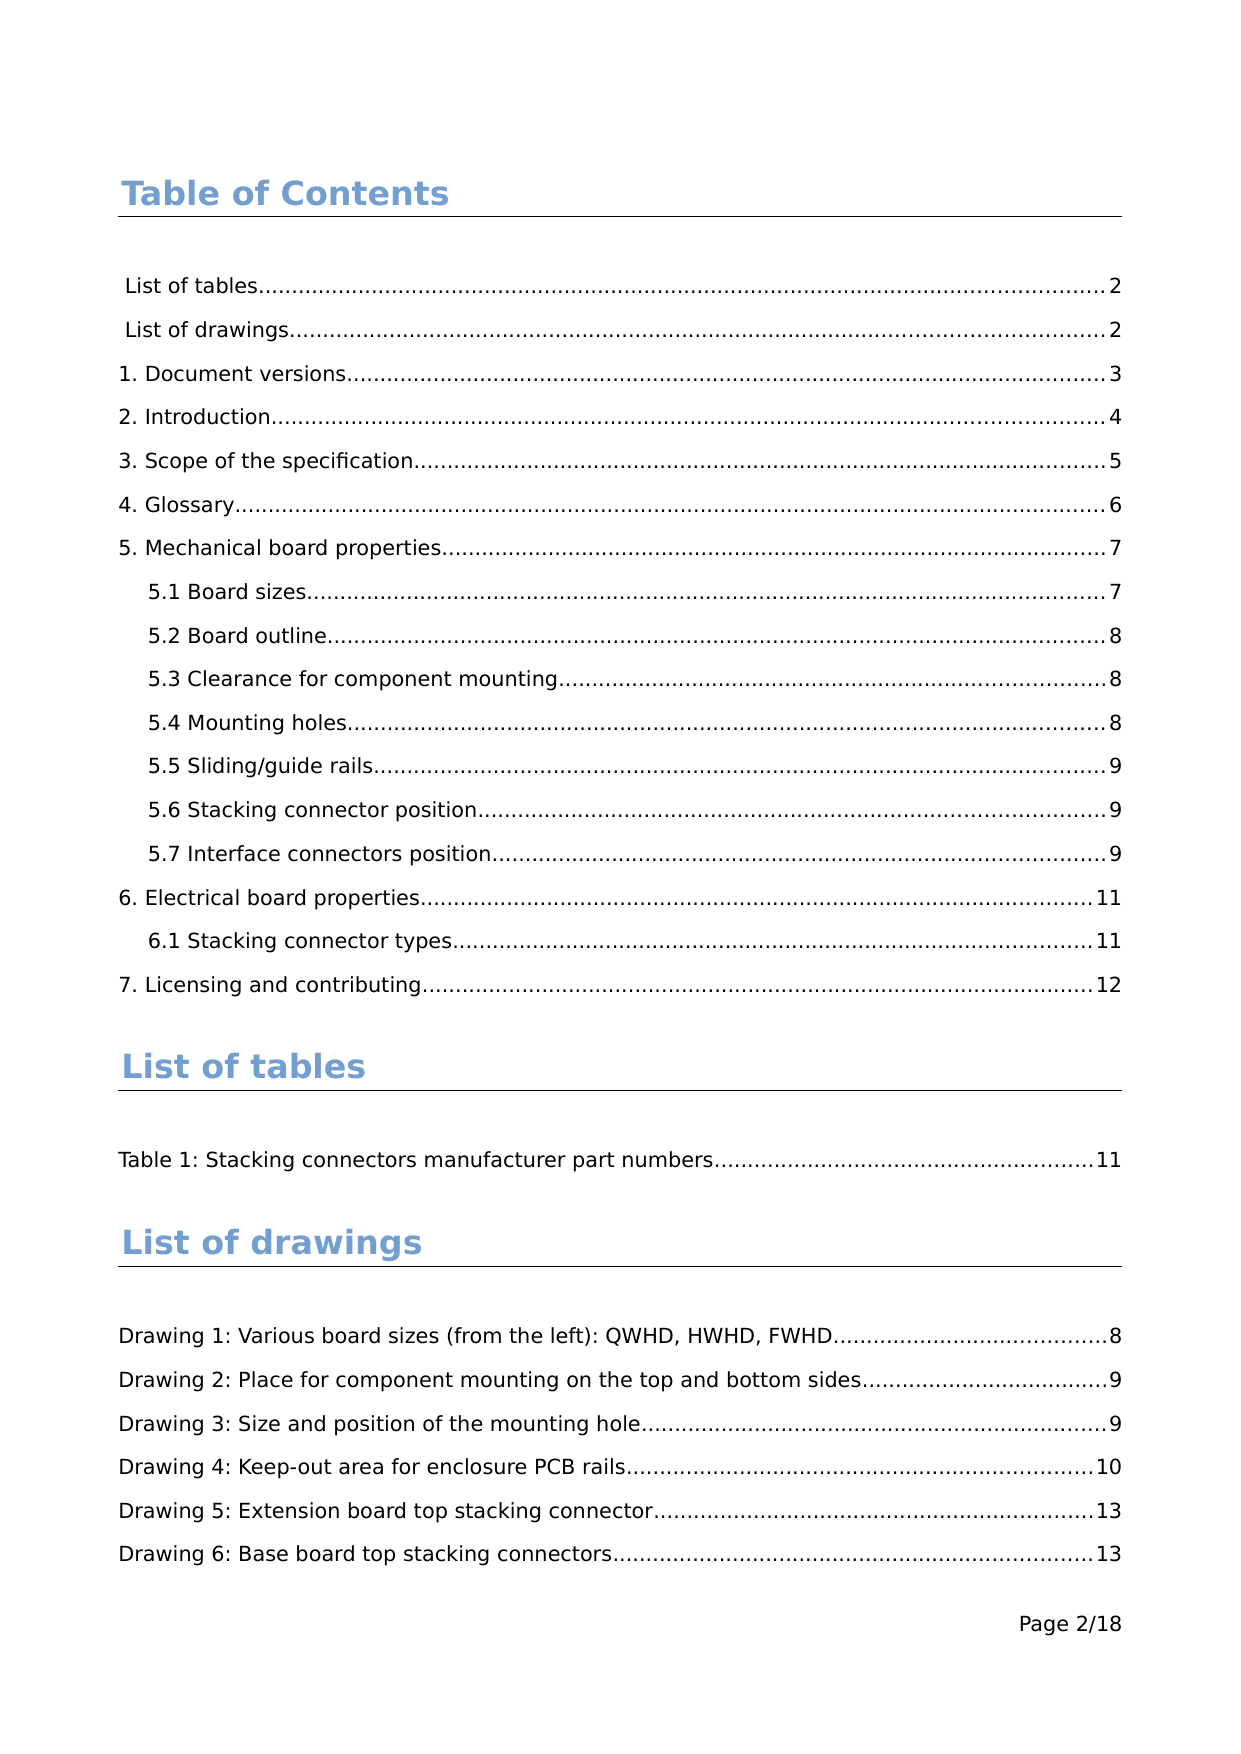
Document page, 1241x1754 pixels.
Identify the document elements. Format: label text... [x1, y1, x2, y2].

text 5.5 Sliding/guide rails 9 [148, 754, 1122, 779]
text 5.7 Interface connectors position 9 [148, 842, 1122, 866]
text 5.2 Board outline 8 [148, 624, 1122, 648]
text 7. Licensing and contributing 12 [118, 973, 1122, 997]
text Drawing 1: Various board sizes (from the left): QWHD, HWHD, FWHD 8 [118, 1324, 1122, 1348]
subtitle Table of Contents [118, 171, 1122, 216]
text Table 1: Stacking connectors manufacturer part numbers 11 [118, 1148, 1122, 1173]
text Drawing 2: Place for component mounting on the top and bottom sides 9 [118, 1368, 1122, 1392]
text Drawing 3: Size and position of the mounting hole 9 [118, 1412, 1122, 1436]
text 3. Scope of the specification 5 [118, 449, 1122, 473]
text 1. Document versions 3 [118, 362, 1122, 386]
text Drawing 5: Extension board top stacking connector 13 [118, 1499, 1122, 1523]
text 2. Introduction 4 [118, 405, 1122, 430]
text Drawing 4: Keep-out area for enclosure PCB rails 10 [118, 1455, 1122, 1479]
text List of drawings 2 [118, 318, 1122, 342]
text 5.4 Mounting holes 8 [148, 711, 1122, 735]
subtitle List of drawings [118, 1221, 1122, 1266]
text 5.1 Board sizes 7 [148, 580, 1122, 604]
text 5. Mechanical board properties 7 [118, 536, 1122, 561]
text 5.3 Clearance for component mounting 8 [148, 667, 1122, 692]
text 6.1 Stacking connector types 11 [148, 929, 1122, 953]
subtitle List of tables [118, 1045, 1122, 1090]
text List of tables 2 [118, 274, 1122, 299]
text Drawing 6: Base board top stacking connectors 13 [118, 1542, 1122, 1567]
text 4. Glossary 6 [118, 493, 1122, 517]
text 6. Electrical board properties 11 [118, 886, 1122, 910]
text 5.6 Stacking connector position 9 [148, 798, 1122, 822]
